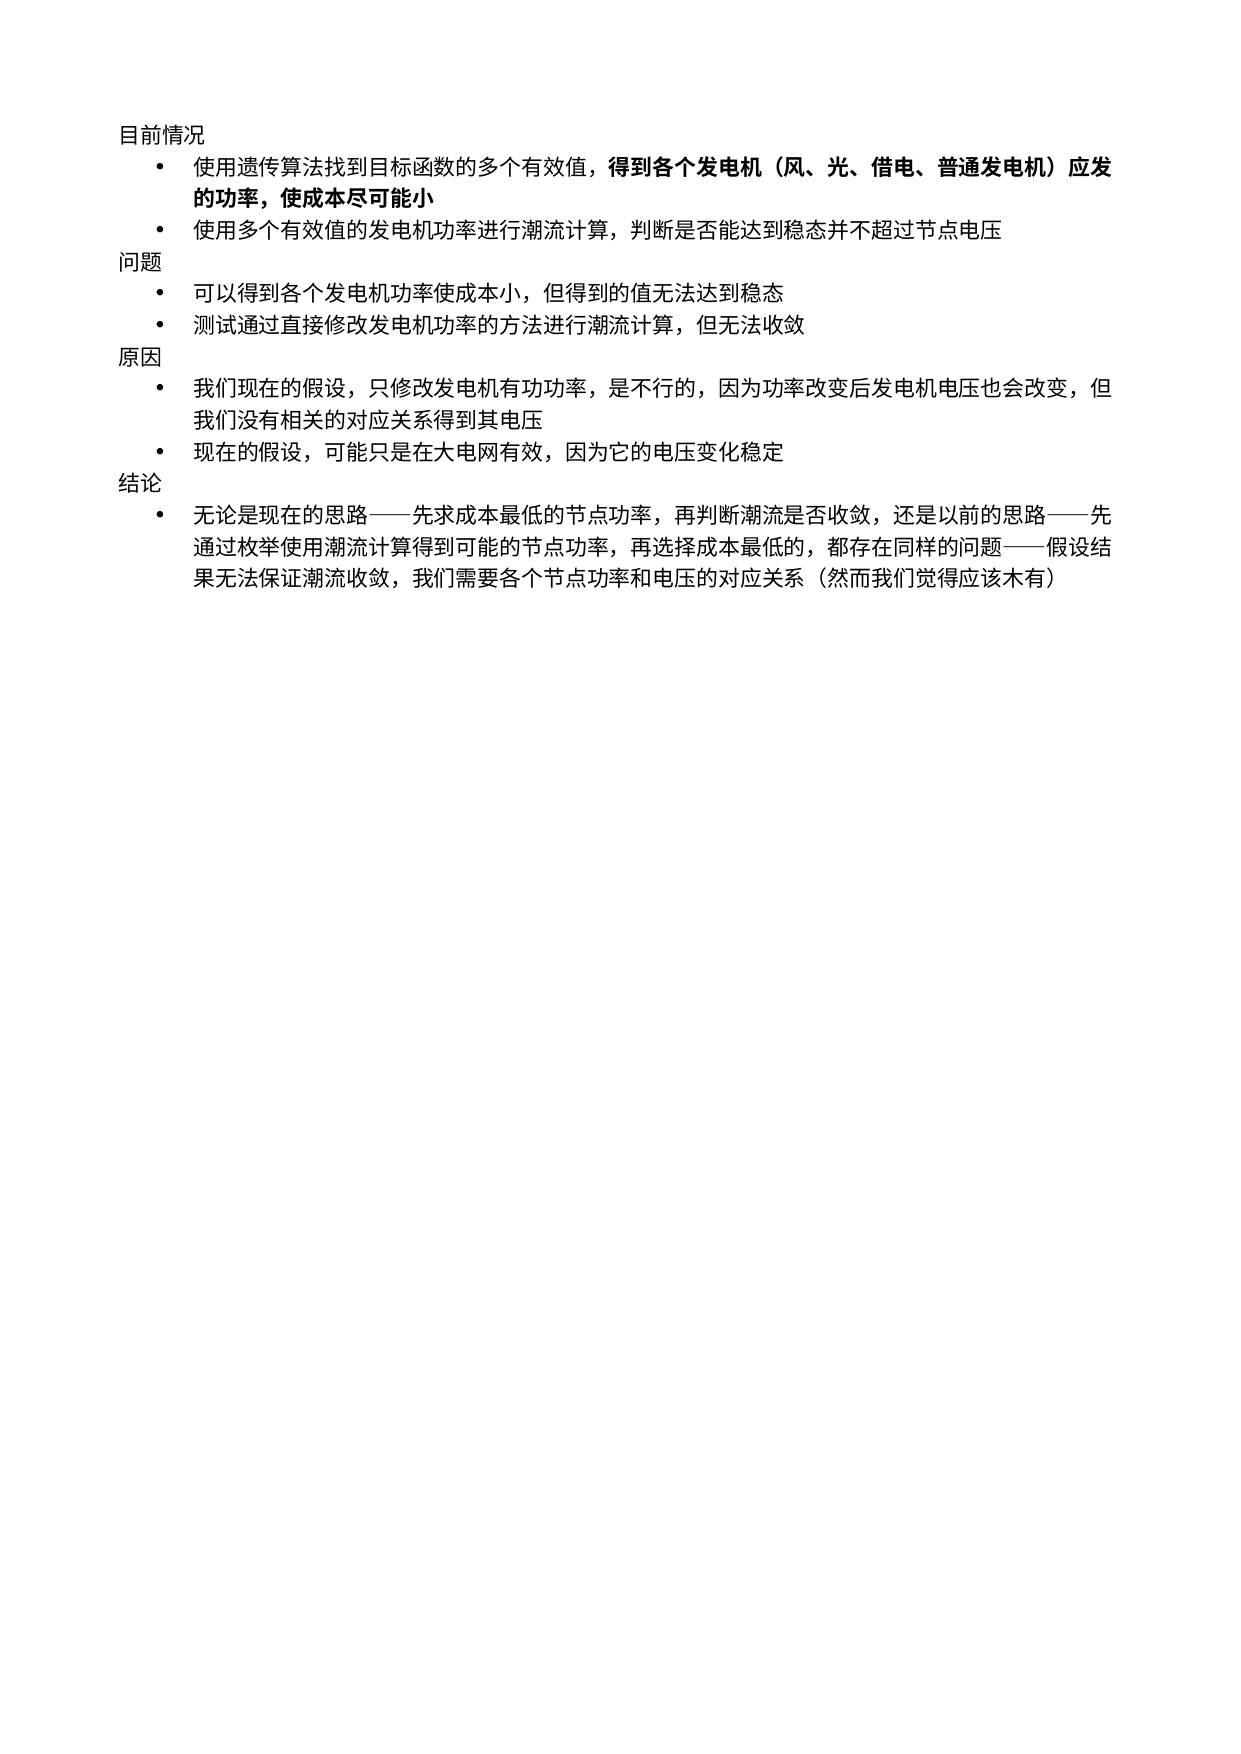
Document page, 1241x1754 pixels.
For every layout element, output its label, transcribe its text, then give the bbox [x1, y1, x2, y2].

list 可以得到各个发电机功率使成本小，但得到的值无法达到稳态 [156, 276, 1122, 308]
list 测试通过直接修改发电机功率的方法进行潮流计算，但无法收敛 [156, 308, 1122, 340]
list 使用多个有效值的发电机功率进行潮流计算，判断是否能达到稳态并不超过节点电压 [156, 213, 1122, 245]
list 现在的假设，可能只是在大电网有效，因为它的电压变化稳定 [156, 435, 1122, 466]
list 使用遗传算法找到目标函数的多个有效值，得到各个发电机（风、光、借电、普通发电机）应发的功率，使成本尽可能小 [156, 150, 1122, 213]
list 我们现在的假设，只修改发电机有功功率，是不行的，因为功率改变后发电机电压也会改变，但我们没有相关的对应关系得到其电压 [156, 371, 1122, 435]
text 原因 [118, 340, 1122, 371]
text 目前情况 [118, 118, 1122, 150]
list 无论是现在的思路——先求成本最低的节点功率，再判断潮流是否收敛，还是以前的思路——先通过枚举使用潮流计算得到可能的节点功率，再选择成本最低的，都存在同样的问题——假设结果无法保证潮流收敛，我们需要各个节点功率和电压的对应关系（然而我们觉得应该木有） [156, 498, 1122, 593]
text 问题 [118, 245, 1122, 276]
text 结论 [118, 466, 1122, 498]
